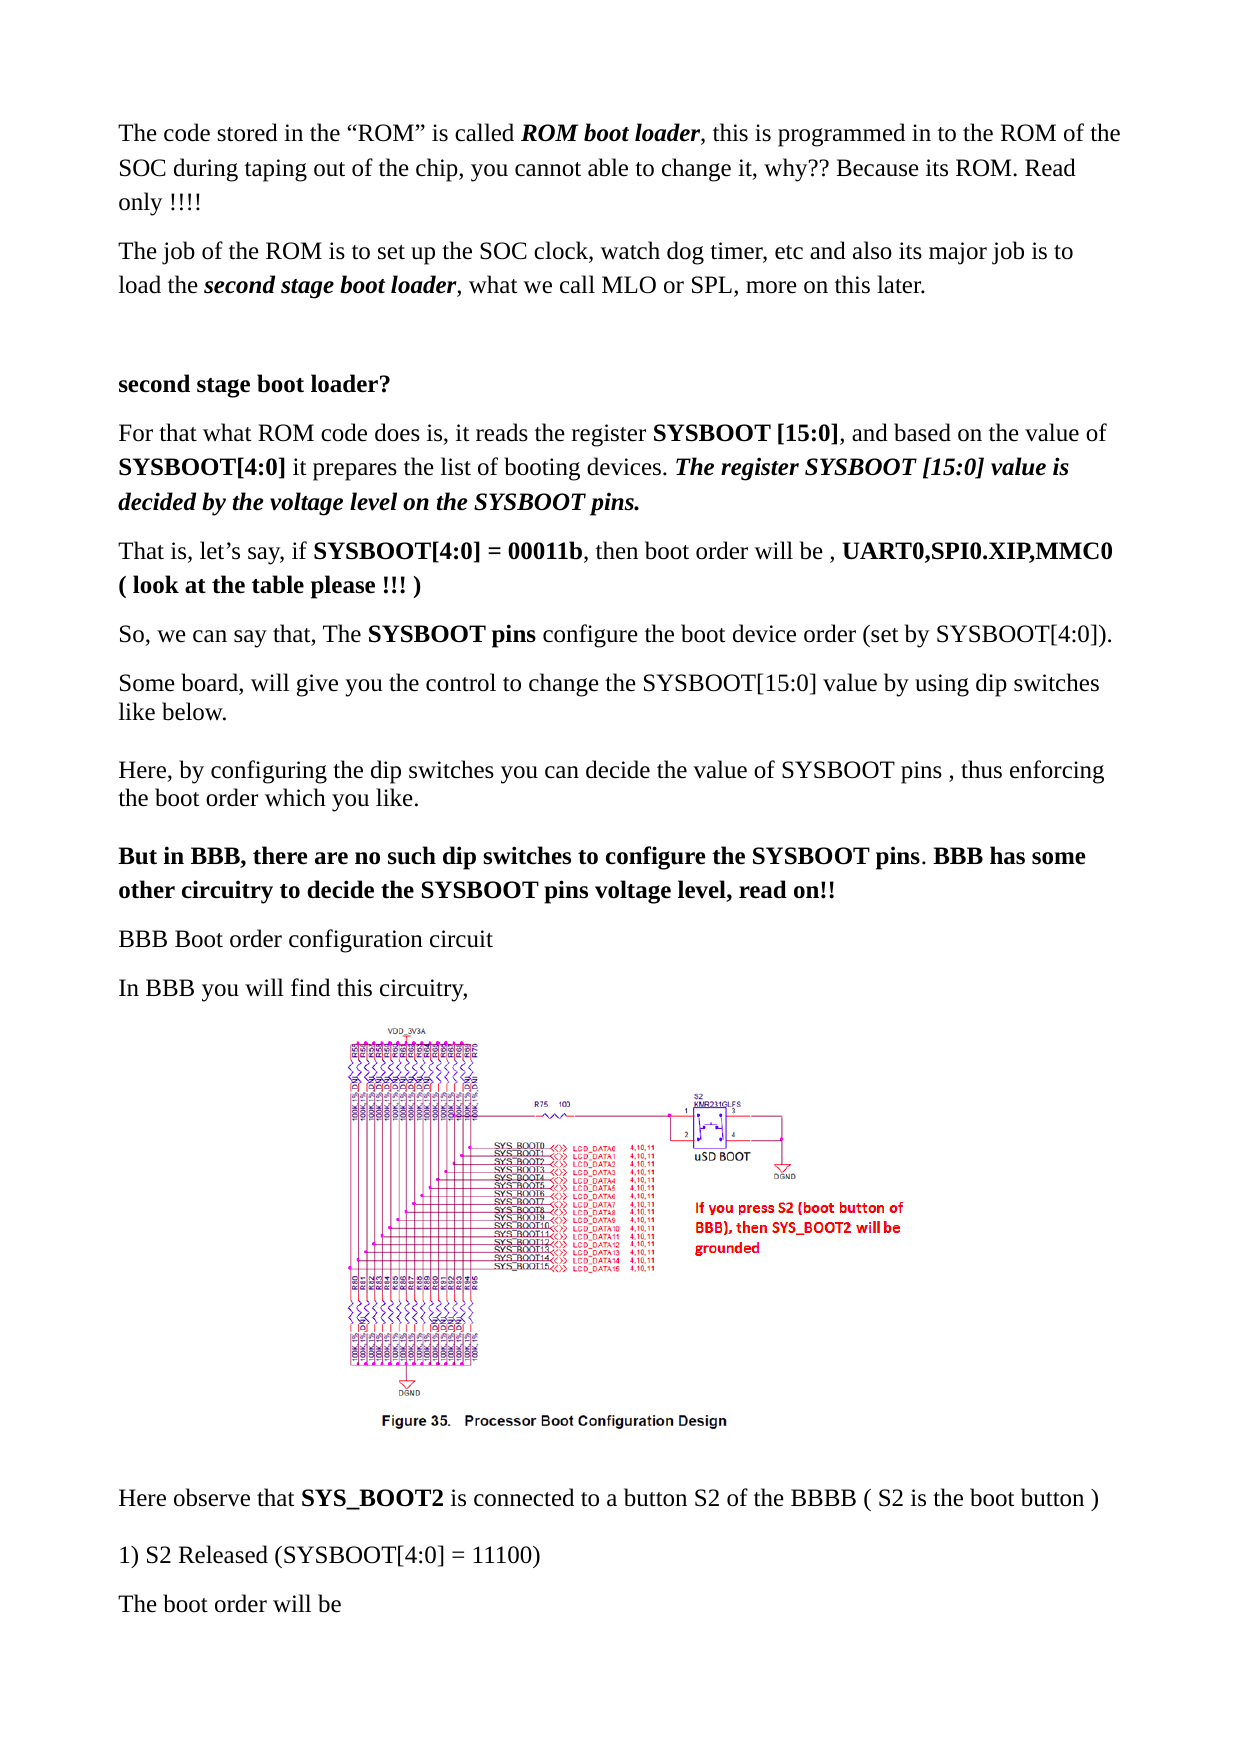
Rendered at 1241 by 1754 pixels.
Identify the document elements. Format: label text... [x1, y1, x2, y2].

text 1) S2 Released (SYSBOOT[4:0] = 11100) [118, 1540, 1122, 1569]
text The code stored in the “ROM” is called ROM boot loader, this is programmed in to the ROM of the SOC during taping out of the chip, you cannot able to change it, why?? Because its ROM. Read only !!!! [118, 118, 1122, 216]
text The boot order will be [118, 1589, 1122, 1618]
text So, we can say that, The SYSBOOT pins configure the boot device order (set by SYSBOOT[4:0]). [118, 619, 1122, 648]
text That is, let’s say, if SYSBOOT[4:0] = 00011b, then boot order will be , UART0,SPI0.XIP,MMC0 ( look at the table please !!! ) [118, 536, 1122, 599]
text But in BBB, there are no such dip switches to configure the SYSBOOT pins. BBB has some other circuitry to decide the SYSBOOT pins voltage level, read on!! [118, 841, 1122, 904]
text In BBB you will find this circuitry, [118, 973, 1122, 1002]
text Here, by configuring the dip switches you can decide the value of SYSBOOT pins , thus enforcing the boot order which you like. [118, 755, 1122, 812]
text Some board, will give you the control to change the SYSBOOT[15:0] value by using dip switches like below. [118, 668, 1122, 726]
text The job of the ROM is to set up the SOC clock, watch dog timer, etc and also its major job is to load the second stage boot loader, what we call MLO or SPL, more on this later. [118, 236, 1122, 299]
text BBB Boot order configuration circuit [118, 924, 1122, 953]
text second stage boot loader? [118, 369, 1122, 397]
picture [334, 1022, 906, 1432]
text For that what ROM code does is, it reads the register SYSBOOT [15:0], and based on the value of SYSBOOT[4:0] it prepares the list of booting devices. The register SYSBOOT [15:0] value is decided by the voltage level on the SYSBOOT pins. [118, 418, 1122, 516]
text Here observe that SYS_BOOT2 is connected to a button S2 of the BBBB ( S2 is the boot button ) [118, 1483, 1122, 1511]
